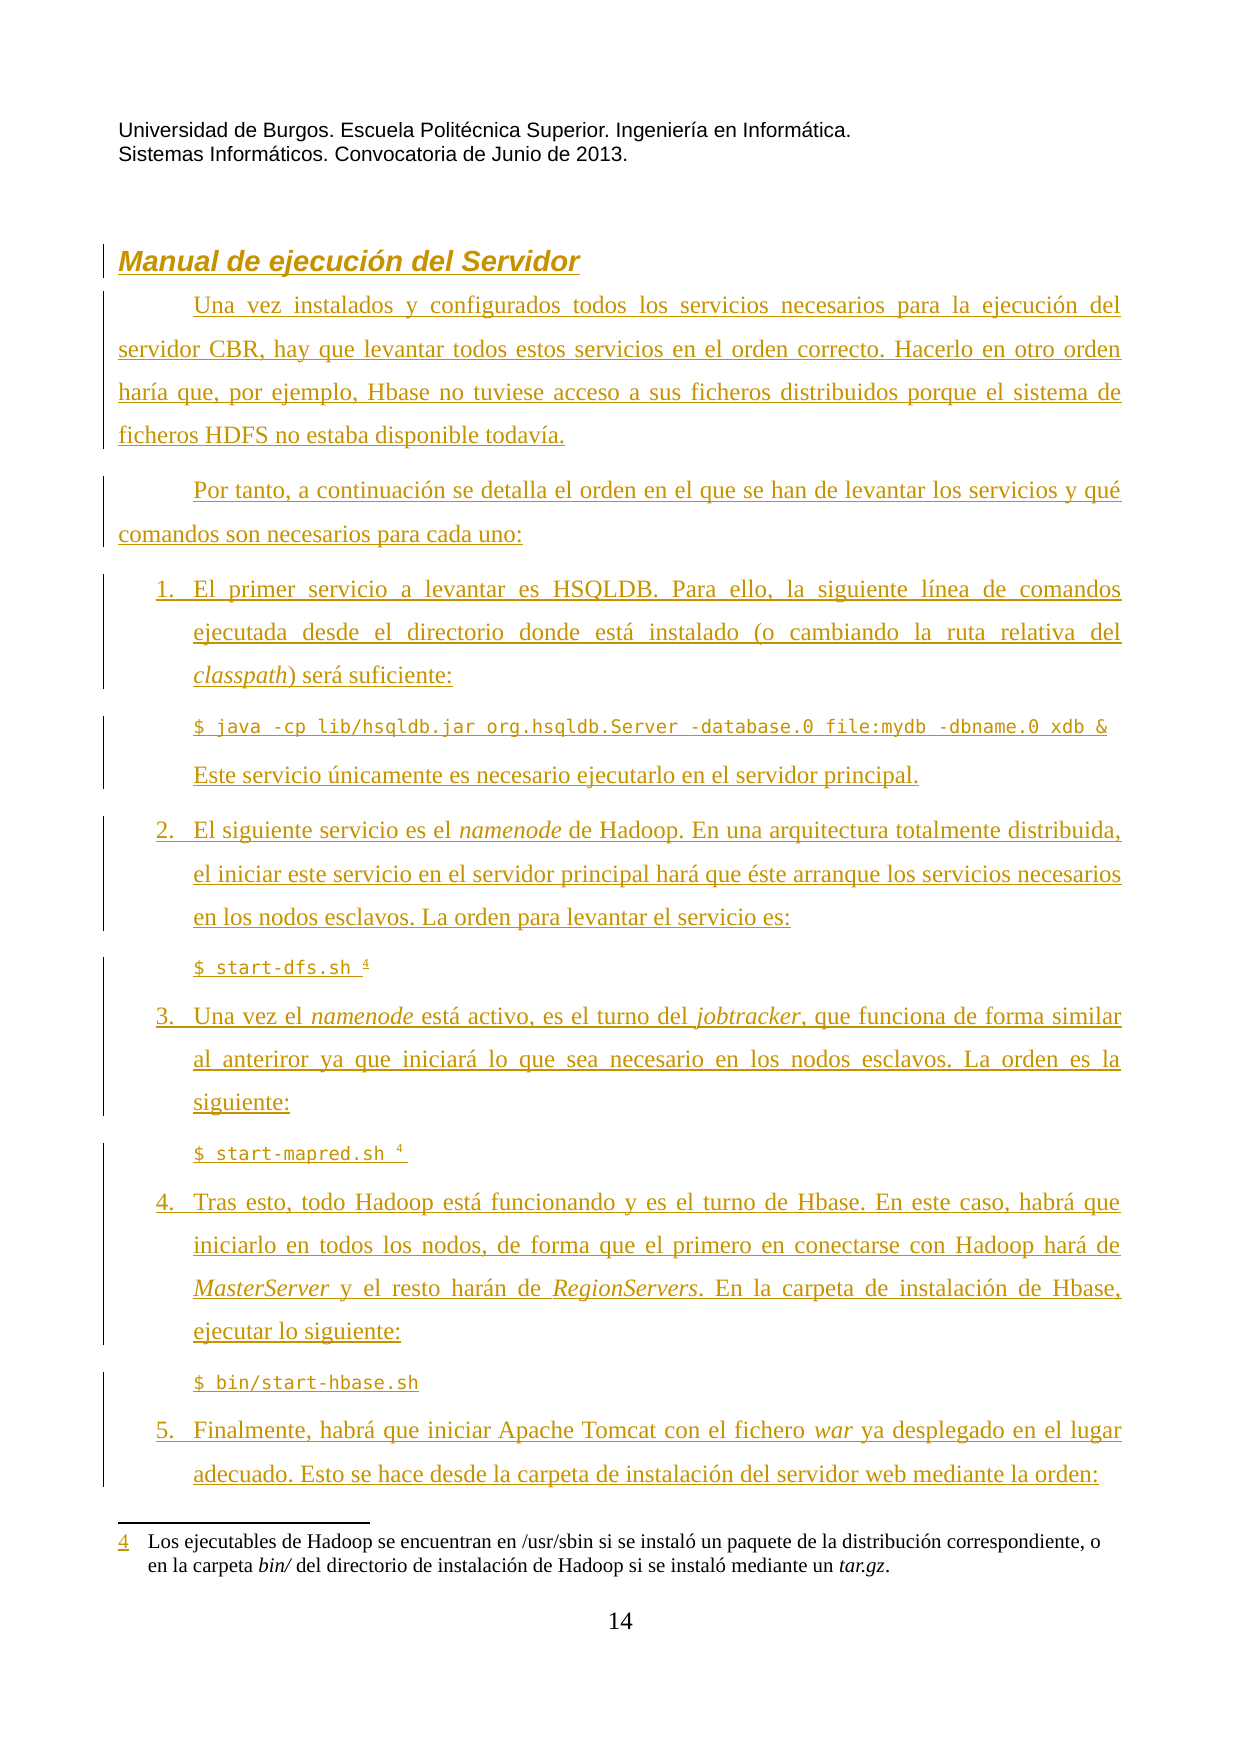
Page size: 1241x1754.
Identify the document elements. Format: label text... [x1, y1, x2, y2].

list Los ejecutables de Hadoop se encuentran en /usr/sbin si se instaló un paquete de la distribución correspondiente, o en la carpeta bin/ del directorio de instalación de Hadoop si se instaló mediante un tar.gz. [118, 1529, 1122, 1577]
list al anteriror ya que iniciará lo que sea necesario en los nodos esclavos. La orden es la siguiente: [156, 1028, 1122, 1116]
list $ bin/start-hbase.sh [156, 1372, 1122, 1394]
list el iniciar este servicio en el servidor principal hará que éste arranque los servicios necesarios en los nodos esclavos. La orden para levantar el servicio es: [156, 842, 1122, 931]
list El siguiente servicio es el namenode de Hadoop. En una arquitectura totalmente distribuida, [156, 816, 1122, 841]
list $ java -cp lib/hsqldb.jar org.hsqldb.Server -database.0 file:mydb -dbname.0 xdb & [156, 716, 1122, 738]
text ficheros HDFS no estaba disponible todavía. [118, 403, 1122, 449]
text Por tanto, a continuación se detalla el orden en el que se han de levantar los servicios y qué comandos son necesarios para cada uno: [118, 476, 1122, 547]
subtitle Manual de ejecución del Servidor [118, 244, 1122, 278]
list El primer servicio a levantar es HSQLDB. Para ello, la siguiente línea de comandos [156, 574, 1122, 599]
list ejecutada desde el directorio donde está instalado (o cambiando la ruta relativa del classpath) será suficiente: [156, 601, 1122, 689]
text haría que, por ejemplo, Hbase no tuviese acceso a sus ficheros distribuidos porque el sistema de [118, 360, 1122, 402]
list Finalmente, habrá que iniciar Apache Tomcat con el fichero war ya desplegado en el lugar [156, 1416, 1122, 1441]
list Una vez el namenode está activo, es el turno del jobtracker, que funciona de forma similar [156, 1001, 1122, 1026]
list adecuado. Esto se hace desde la carpeta de instalación del servidor web mediante la orden: [156, 1442, 1122, 1487]
text Una vez instalados y configurados todos los servicios necesarios para la ejecución del servidor CBR, hay que levantar todos estos servicios en el orden correcto. Hacerlo en otro orden [118, 291, 1122, 359]
list $ start-dfs.sh [156, 957, 1122, 979]
list $ start-mapred.sh 4 [156, 1143, 1122, 1165]
list Tras esto, todo Hadoop está funcionando y es el turno de Hbase. En este caso, habrá que iniciarlo en todos los nodos, de forma que el primero en conectarse con Hadoop hará de MasterServer y el resto harán de RegionServers. En la carpeta de instalación de Hbase, ejecutar lo siguiente: [156, 1187, 1122, 1345]
list Este servicio únicamente es necesario ejecutarlo en el servidor principal. [156, 760, 1122, 789]
